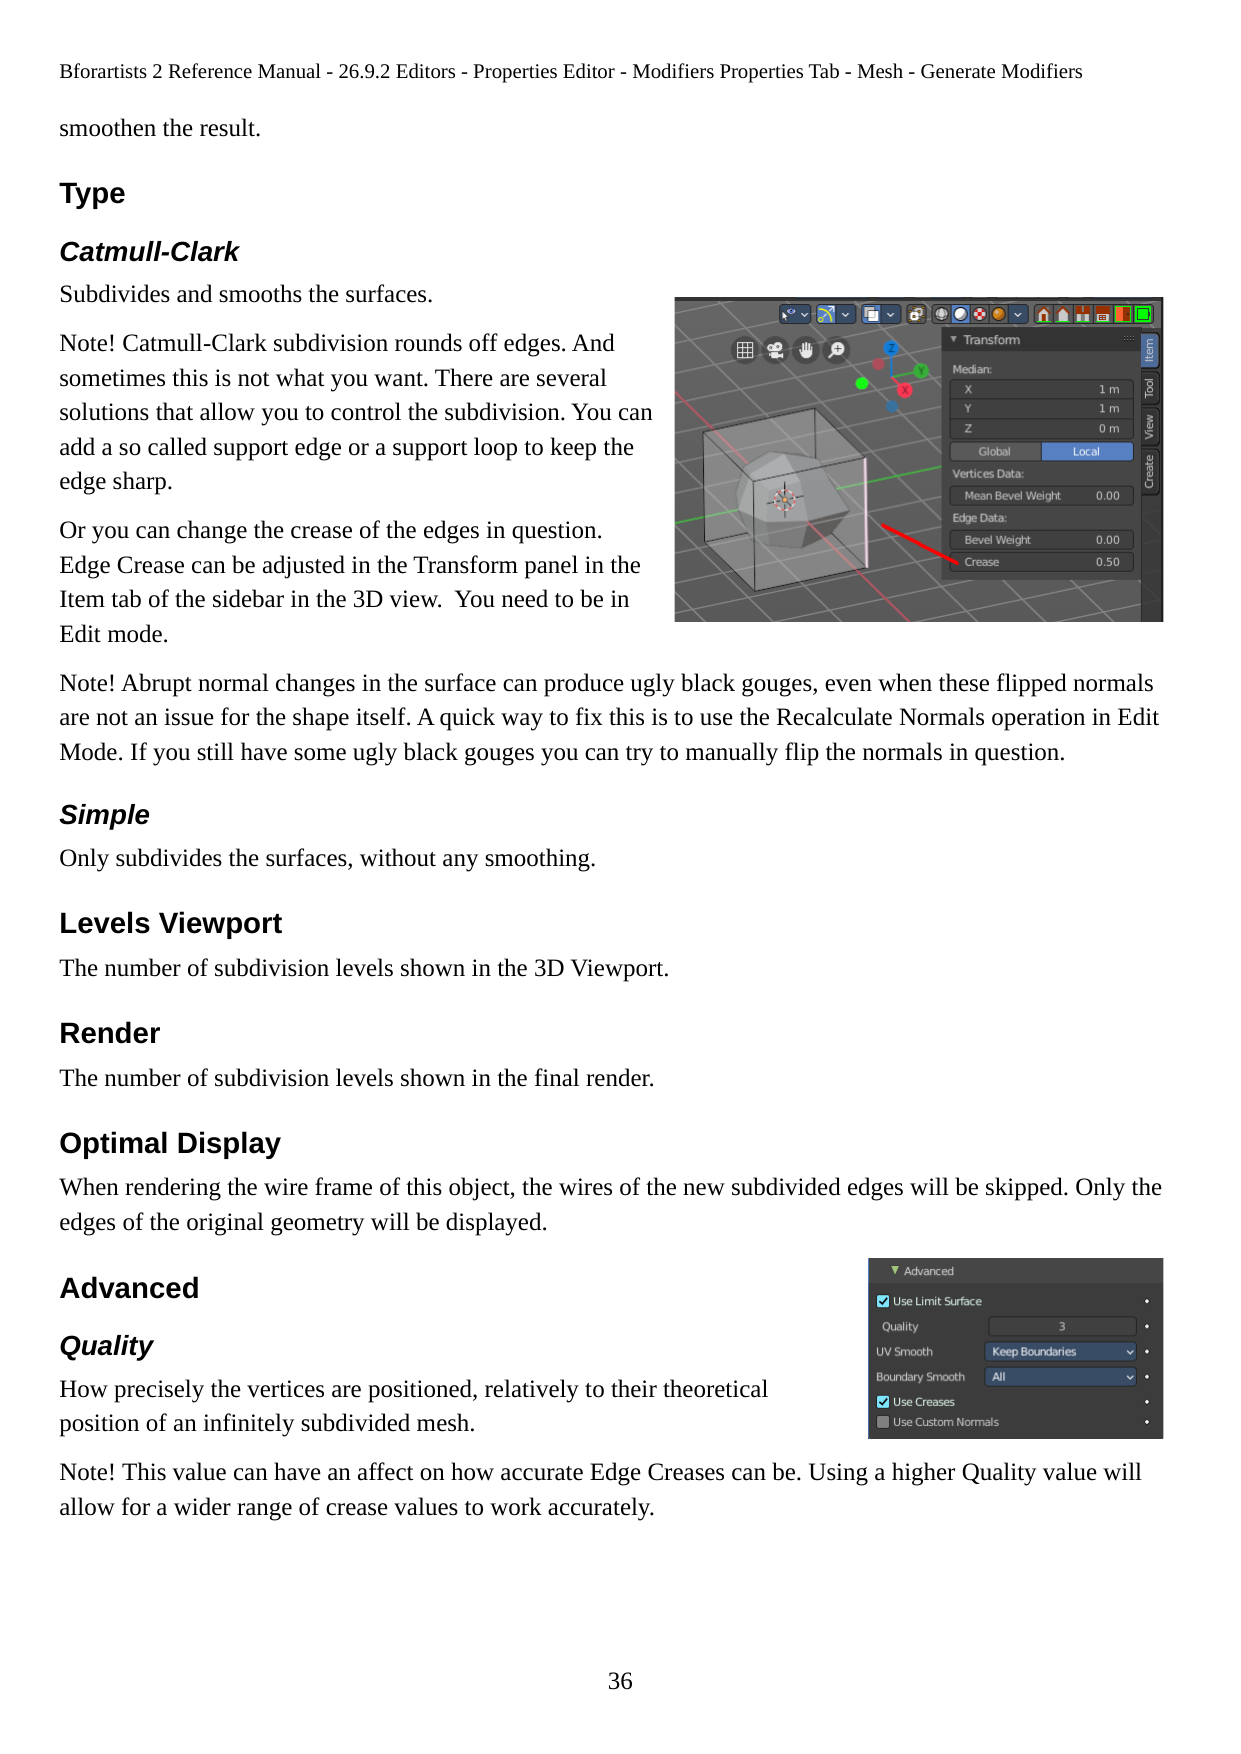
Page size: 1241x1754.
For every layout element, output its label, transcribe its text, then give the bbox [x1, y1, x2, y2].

text Only subdivides the surfaces, without any smoothing. [59, 843, 1181, 872]
text When rendering the wire frame of this object, the wires of the new subdivided edges will be skipped. Only the edges of the original geometry will be displayed. [59, 1172, 1181, 1236]
text How precisely the vertices are positioned, relatively to their theoretical position of an infinitely subdivided mesh. [59, 1374, 868, 1437]
subtitle Levels Viewport [59, 906, 1181, 940]
text Or you can change the crease of the edges in question. Edge Crease can be adjusted in the Transform panel in the Item tab of the sidebar in the 3D view. You need to be in Edit mode. [59, 515, 1181, 648]
subtitle Optimal Display [59, 1126, 1181, 1160]
text Note! Abrupt normal changes in the surface can produce ugly black gouges, even when these flipped normals are not an issue for the shape itself. A quick way to fix this is to use the Recalculate Normals operation in Edit Mode. If you still have some ugly black gouges you can try to manually flip the normals in question. [59, 668, 1181, 766]
subtitle [1164, 1329, 1181, 1361]
text The number of subdivision levels shown in the final render. [59, 1063, 1181, 1091]
text Note! This value can have an affect on how accurate Edge Creases can be. Using a higher Quality value will allow for a wider range of crease values to work accurately. [59, 1457, 1181, 1521]
subtitle Render [59, 1016, 1181, 1050]
subtitle [1164, 1271, 1181, 1304]
text smoothen the result. [59, 113, 1181, 141]
subtitle Simple [59, 798, 1181, 830]
picture [674, 297, 1164, 622]
subtitle Catmull-Clark [59, 235, 1181, 267]
picture [868, 1258, 1164, 1439]
subtitle Advanced [59, 1271, 868, 1304]
text Note! Catmull-Clark subdivision rounds off edges. And sometimes this is not what you want. There are several solutions that allow you to control the subdivision. You can add a so called support edge or a support loop to keep the edge sharp. [59, 328, 674, 495]
subtitle Quality [59, 1329, 868, 1361]
subtitle Type [59, 176, 1181, 210]
text Subdivides and smooths the surfaces. [59, 279, 1181, 308]
text The number of subdivision levels shown in the 3D Viewport. [59, 953, 1181, 981]
